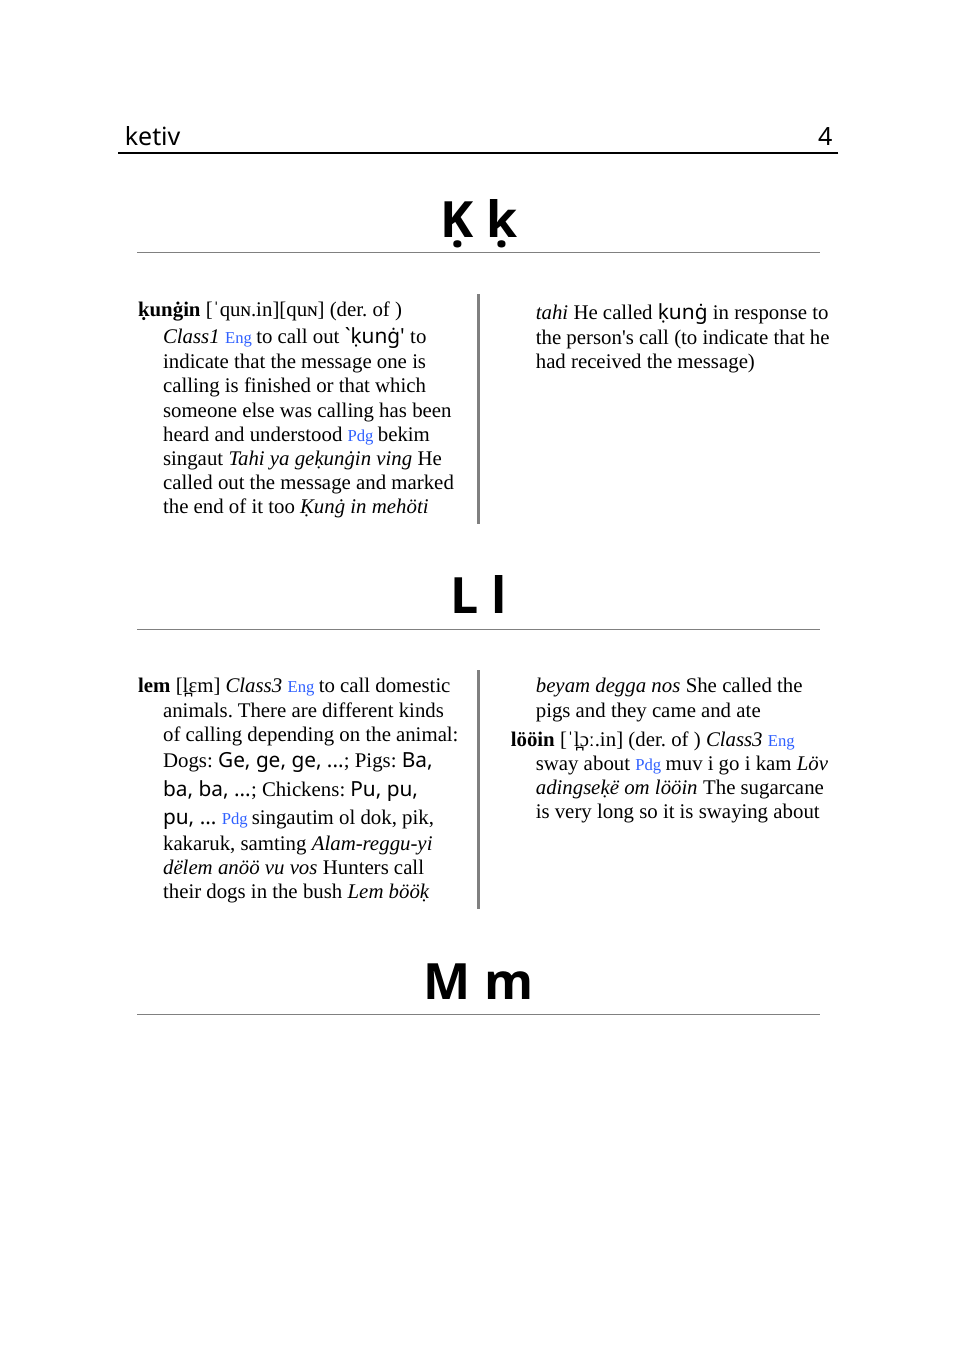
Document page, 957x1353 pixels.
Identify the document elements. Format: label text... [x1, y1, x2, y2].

text ḳunġin [ˈquɴ.in][quɴ] (der. of ) Class1 Eng to call out `ḳunġ' to indicate that the message one is calling is finished or that which someone else was calling has been heard and understood Pdg bekim singaut Tahi ya geḳunġin ving He called out the message and marked the end of it too Ḳunġ in mehöti [119, 295, 465, 522]
text L l [137, 561, 820, 629]
text M m [137, 946, 820, 1014]
text lem [l̪ɛm] Class3 Eng to call domestic animals. There are different kinds of calling depending on the animal: Dogs: Ge, ge, ge, ...; Pigs: Ba, ba, ba, ...; Chickens: Pu, pu, pu, ... Pdg singautim ol dok, pik, kakaruk, samting Alam-reggu-yi dëlem anöö vu vos Hunters call their dogs in the bush Lem bööḳ [119, 671, 465, 907]
text beyam degga nos She called the pigs and they came and ate [492, 671, 837, 724]
text Ḳ ḳ [137, 184, 820, 252]
text lööin [ˈl̪ɔː.in] (der. of ) Class3 Eng sway about Pdg muv i go i kam Löv adingseḳë om lööin The sugarcane is very long so it is swaying about [492, 724, 837, 827]
text tahi He called ḳunġ in response to the person's call (to indicate that he had received the message) [492, 295, 837, 378]
